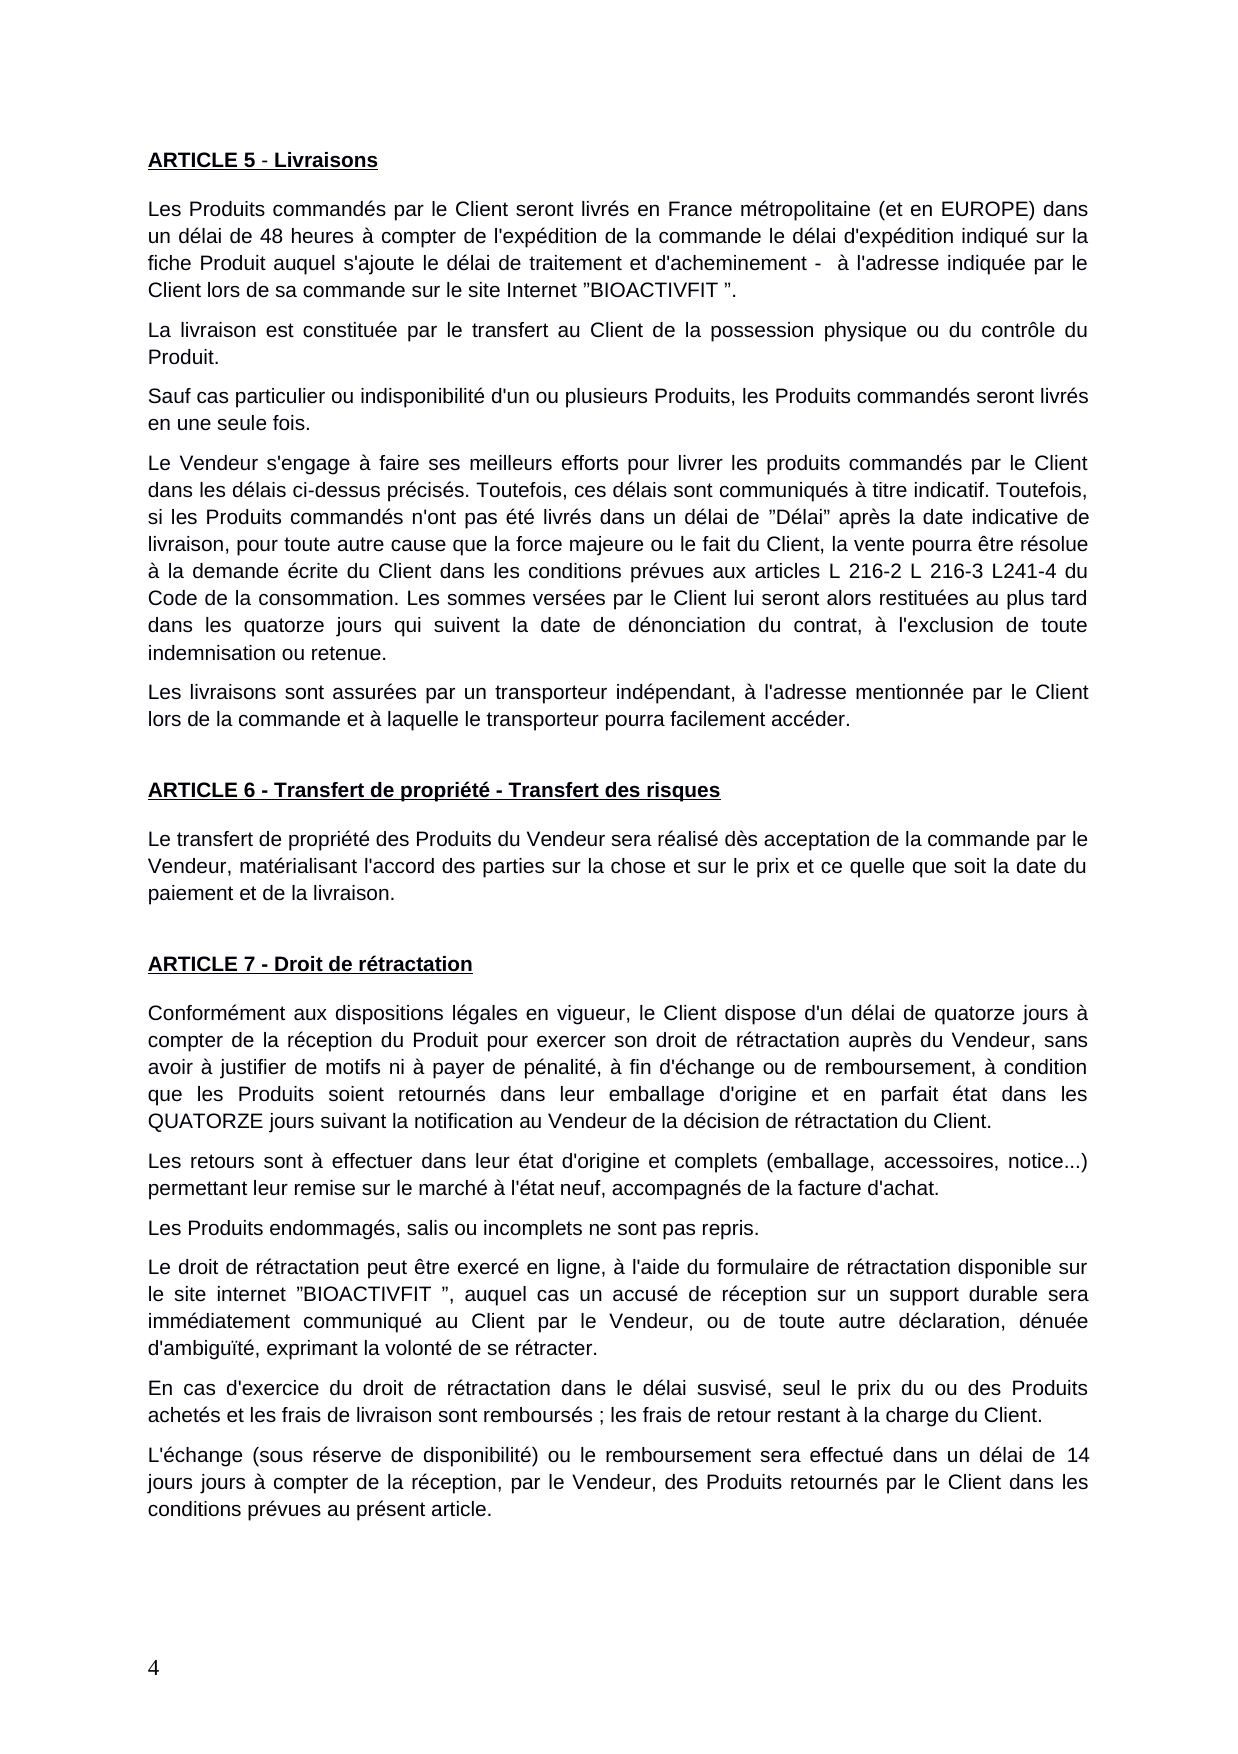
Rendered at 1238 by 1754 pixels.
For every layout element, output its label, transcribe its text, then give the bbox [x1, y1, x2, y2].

text L'échange (sous réserve de disponibilité) ou le remboursement sera effectué dans un délai de 14 jours jours à compter de la réception, par le Vendeur, des Produits retournés par le Client dans les conditions prévues au présent article. [148, 1440, 1090, 1522]
text Le Vendeur s'engage à faire ses meilleurs efforts pour livrer les produits commandés par le Client dans les délais ci-dessus précisés. Toutefois, ces délais sont communiqués à titre indicatif. Toutefois, si les Produits commandés n'ont pas été livrés dans un délai de ”Délai” après la date indicative de livraison, pour toute autre cause que la force majeure ou le fait du Client, la vente pourra être résolue à la demande écrite du Client dans les conditions prévues aux articles L 216-2 L 216-3 L241-4 du Code de la consommation. Les sommes versées par le Client lui seront alors restituées au plus tard dans les quatorze jours qui suivent la date de dénonciation du contrat, à l'exclusion de toute indemnisation ou retenue. [148, 449, 1090, 665]
text Les Produits endommagés, salis ou incomplets ne sont pas repris. [148, 1213, 1090, 1240]
text Le transfert de propriété des Produits du Vendeur sera réalisé dès acceptation de la commande par le Vendeur, matérialisant l'accord des parties sur la chose et sur le prix et ce quelle que soit la date du paiement et de la livraison. [148, 825, 1090, 906]
text La livraison est constituée par le transfert au Client de la possession physique ou du contrôle du Produit. [148, 315, 1090, 369]
text Le droit de rétractation peut être exercé en ligne, à l'aide du formulaire de rétractation disponible sur le site internet ”BIOACTIVFIT ”, auquel cas un accusé de réception sur un support durable sera immédiatement communiqué au Client par le Vendeur, ou de toute autre déclaration, dénuée d'ambiguïté, exprimant la volonté de se rétracter. [148, 1253, 1090, 1361]
text Les livraisons sont assurées par un transporteur indépendant, à l'adresse mentionnée par le Client lors de la commande et à laquelle le transporteur pourra facilement accéder. [148, 678, 1090, 732]
text ARTICLE 6 - Transfert de propriété - Transfert des risques [148, 778, 1090, 802]
text Conformément aux dispositions légales en vigueur, le Client dispose d'un délai de quatorze jours à compter de la réception du Produit pour exercer son droit de rétractation auprès du Vendeur, sans avoir à justifier de motifs ni à payer de pénalité, à fin d'échange ou de remboursement, à condition que les Produits soient retournés dans leur emballage d'origine et en parfait état dans les QUATORZE jours suivant la notification au Vendeur de la décision de rétractation du Client. [148, 999, 1090, 1134]
text ARTICLE 7 - Droit de rétractation [148, 952, 1090, 976]
text ARTICLE 5 - Livraisons [148, 148, 1090, 172]
text Les retours sont à effectuer dans leur état d'origine et complets (emballage, accessoires, notice...) permettant leur remise sur le marché à l'état neuf, accompagnés de la facture d'achat. [148, 1147, 1090, 1201]
text En cas d'exercice du droit de rétractation dans le délai susvisé, seul le prix du ou des Produits achetés et les frais de livraison sont remboursés ; les frais de retour restant à la charge du Client. [148, 1374, 1090, 1428]
text Les Produits commandés par le Client seront livrés en France métropolitaine (et en EUROPE) dans un délai de 48 heures à compter de l'expédition de la commande le délai d'expédition indiqué sur la fiche Produit auquel s'ajoute le délai de traitement et d'acheminement - à l'adresse indiquée par le Client lors de sa commande sur le site Internet ”BIOACTIVFIT ”. [148, 194, 1090, 303]
text Sauf cas particulier ou indisponibilité d'un ou plusieurs Produits, les Produits commandés seront livrés en une seule fois. [148, 382, 1090, 436]
